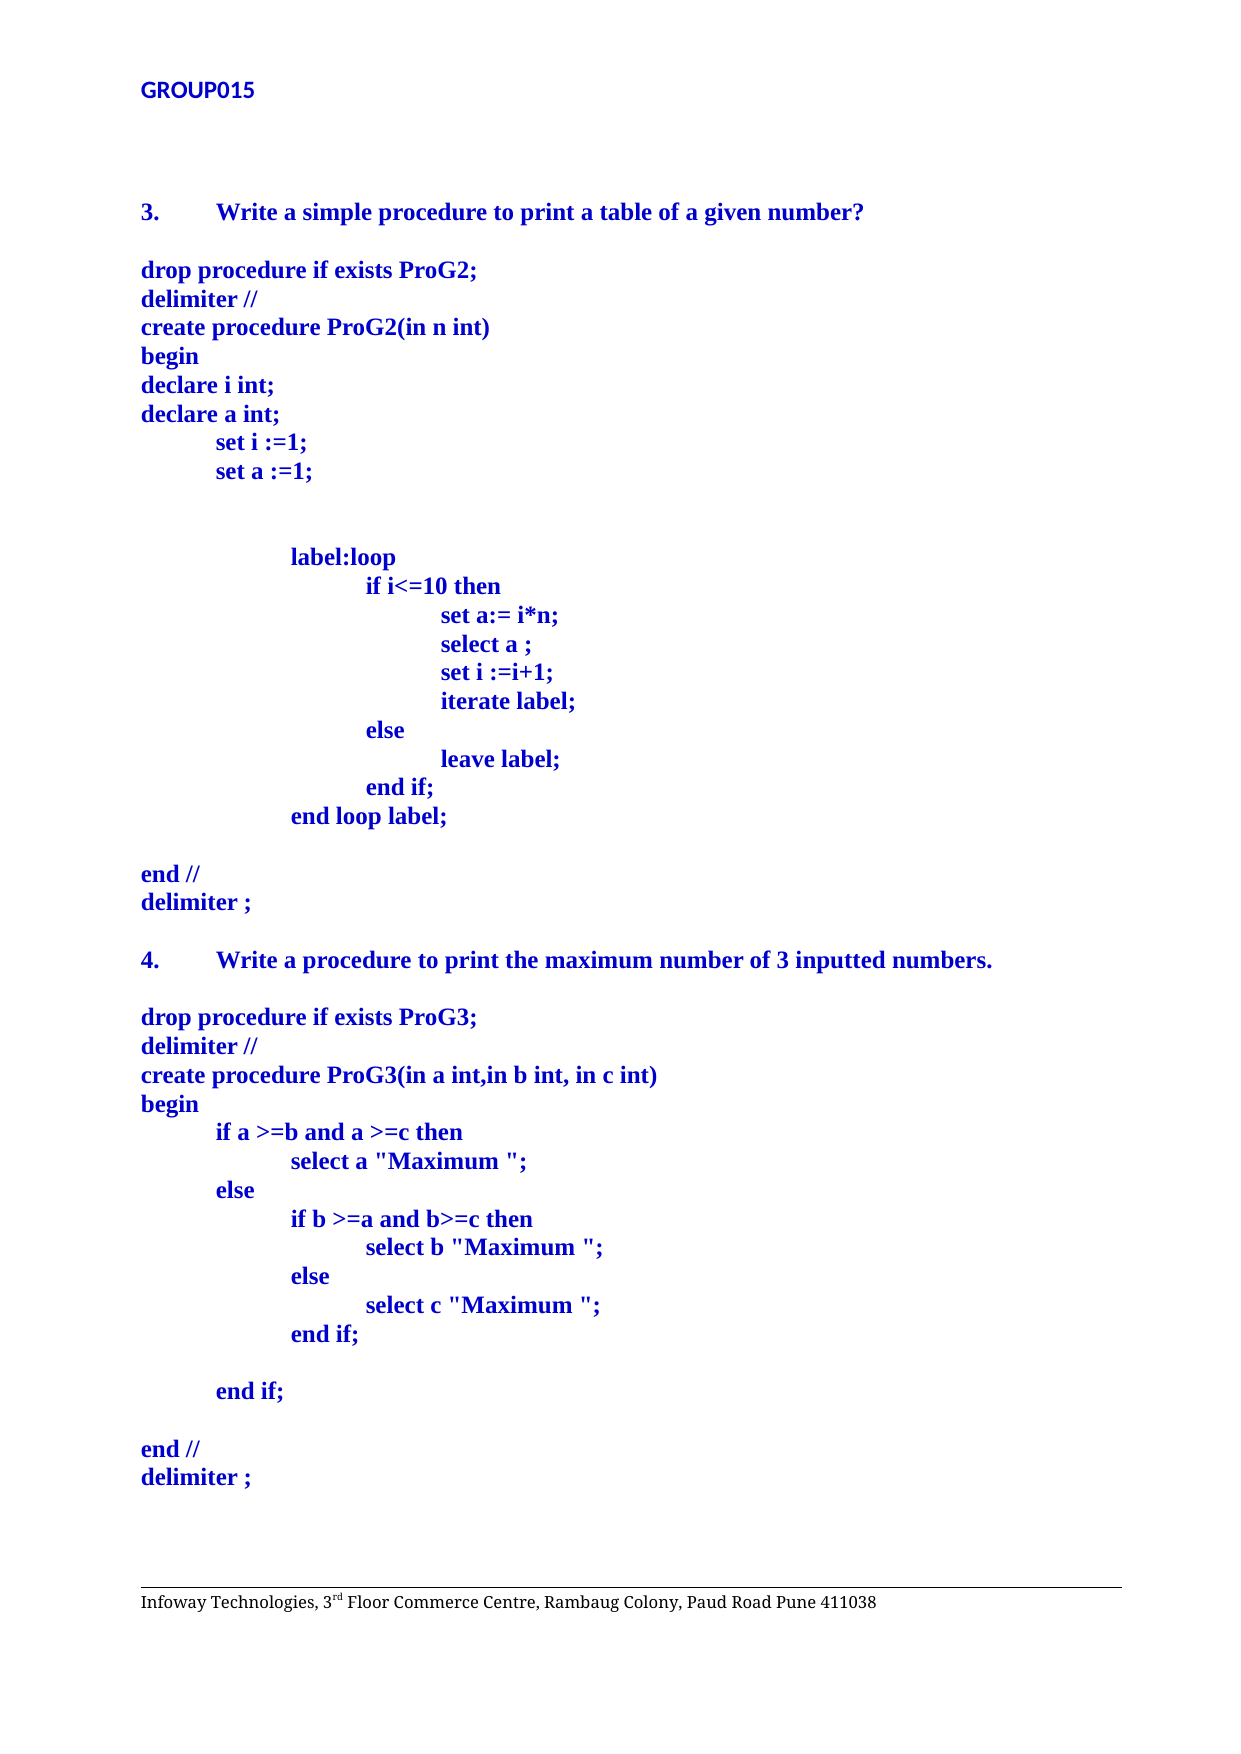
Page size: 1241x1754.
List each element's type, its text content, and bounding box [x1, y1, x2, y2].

list label:loop [141, 542, 1122, 571]
list begin [141, 341, 1122, 370]
list end if; [141, 1376, 1122, 1405]
list if i<=10 then [141, 571, 1122, 600]
list select b "Maximum "; [141, 1232, 1122, 1261]
list drop procedure if exists ProG2; [141, 255, 1122, 284]
list end loop label; [141, 801, 1122, 830]
list drop procedure if exists ProG3; [141, 1002, 1122, 1031]
list end if; [141, 772, 1122, 801]
list delimiter ; [141, 1462, 1122, 1491]
list select c "Maximum "; [141, 1290, 1122, 1319]
list if b >=a and b>=c then [141, 1204, 1122, 1232]
list set a :=1; [141, 456, 1122, 485]
list declare a int; [141, 399, 1122, 427]
list else [141, 1261, 1122, 1290]
list set a:= i*n; [141, 600, 1122, 629]
list delimiter // [141, 284, 1122, 312]
list else [141, 715, 1122, 744]
list set i :=i+1; [141, 657, 1122, 686]
list end // [141, 859, 1122, 887]
list Write a simple procedure to print a table of a given number? [141, 197, 1122, 226]
list set i :=1; [141, 427, 1122, 456]
list create procedure ProG2(in n int) [141, 312, 1122, 341]
list delimiter ; [141, 887, 1122, 916]
list select a "Maximum "; [141, 1146, 1122, 1175]
list declare i int; [141, 370, 1122, 399]
list create procedure ProG3(in a int,in b int, in c int) [141, 1060, 1122, 1089]
list Write a procedure to print the maximum number of 3 inputted numbers. [141, 945, 1122, 974]
list begin [141, 1089, 1122, 1117]
list iterate label; [141, 686, 1122, 715]
list leave label; [141, 744, 1122, 772]
list if a >=b and a >=c then [141, 1117, 1122, 1146]
list select a ; [141, 629, 1122, 657]
list delimiter // [141, 1031, 1122, 1060]
list end // [141, 1434, 1122, 1462]
list end if; [141, 1319, 1122, 1347]
list else [141, 1175, 1122, 1204]
